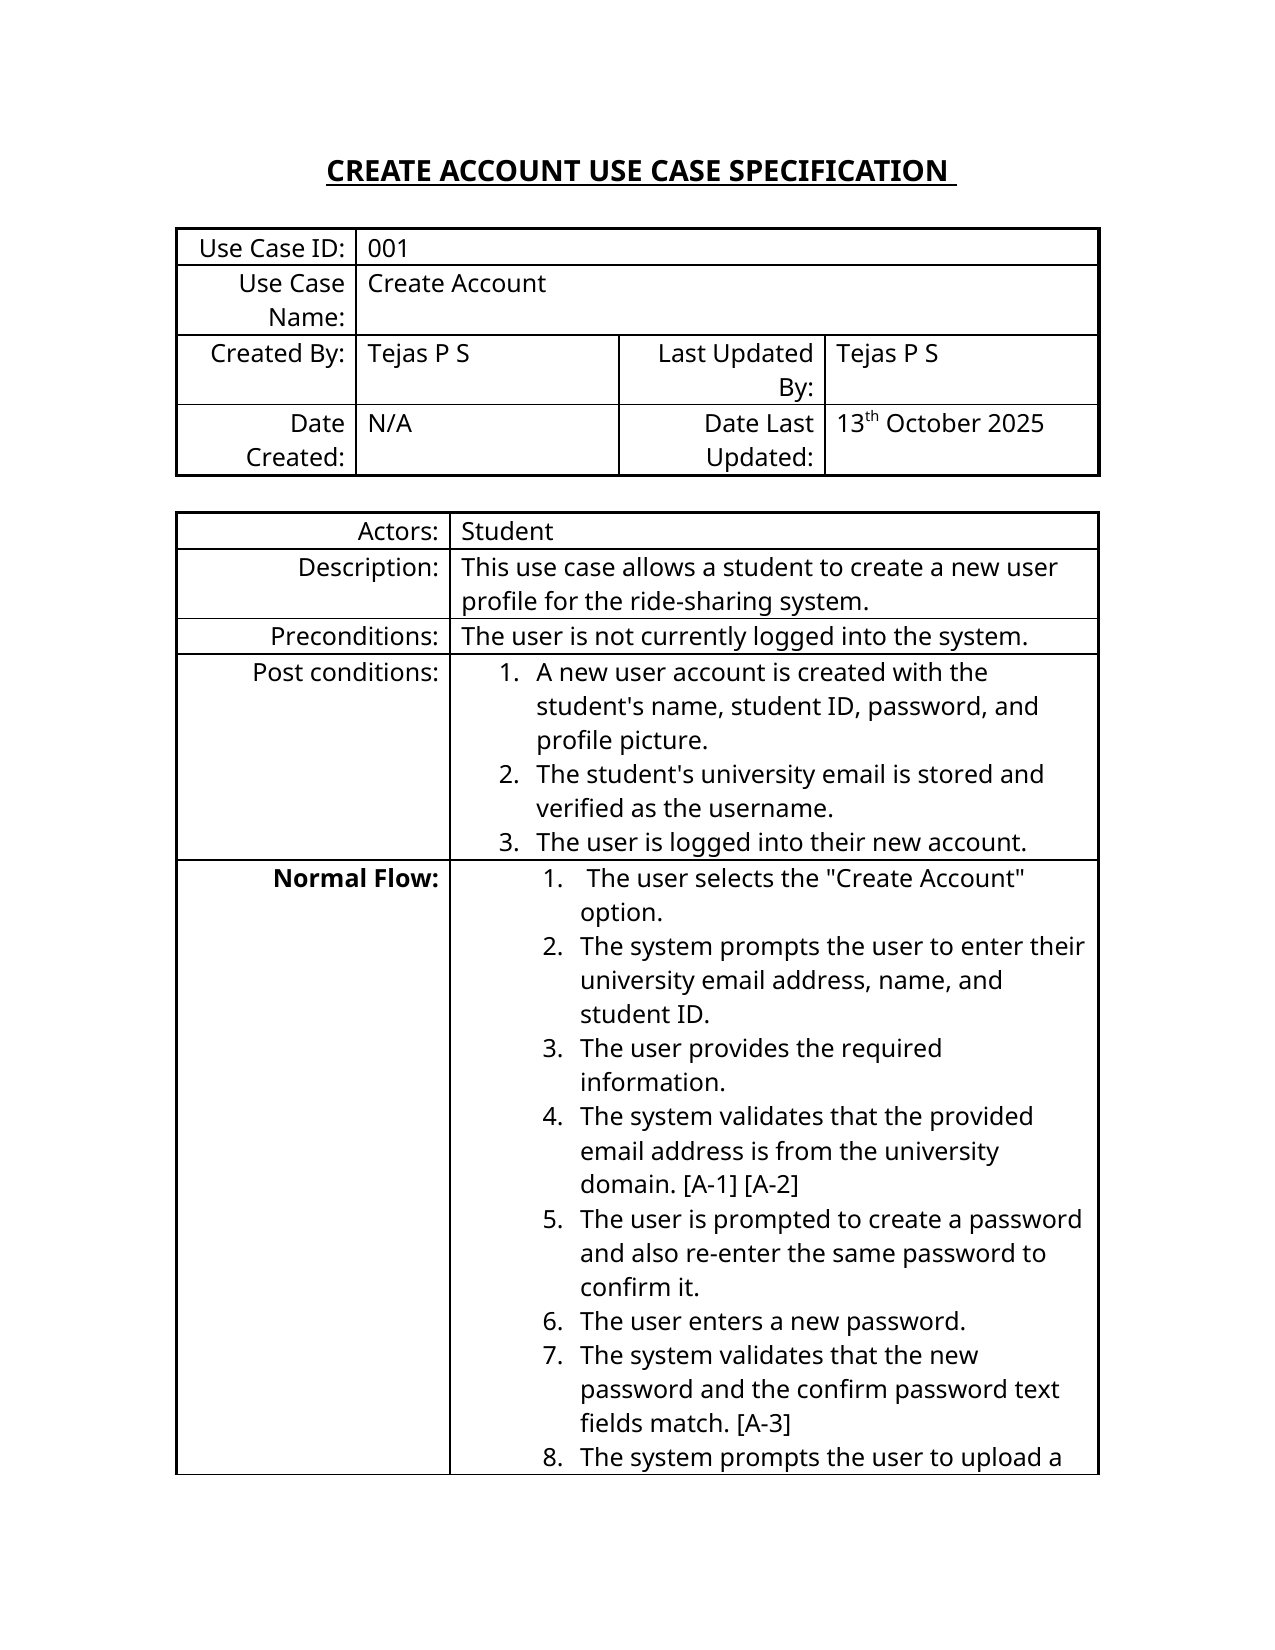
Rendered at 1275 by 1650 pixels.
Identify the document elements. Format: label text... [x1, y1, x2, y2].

table_cell A new user account is created with the student's name, student ID, password, and profile picture. The student's university email is stored and verified as the username. The user is logged into their new account. [451, 655, 1097, 859]
table_cell N/A [357, 405, 618, 473]
table_cell Date Last Updated: [620, 405, 824, 473]
table_cell Created By: [178, 336, 355, 404]
table_cell Last Updated By: [620, 336, 824, 404]
table_cell Create Account [357, 266, 1097, 334]
table_header Actors: [178, 514, 449, 548]
table_cell Tejas P S [826, 336, 1097, 404]
table_cell Use Case Name: [178, 266, 355, 334]
table_cell Date Created: [178, 405, 355, 473]
subtitle CREATE ACCOUNT USE CASE SPECIFICATION [187, 150, 1087, 190]
table_cell Description: [178, 550, 449, 617]
table_header Use Case ID: [178, 230, 355, 264]
table_cell Normal Flow: [178, 861, 449, 1474]
table_cell Tejas P S [357, 336, 618, 404]
table_cell Preconditions: [178, 619, 449, 653]
table_header 001 [357, 230, 1097, 264]
table_cell This use case allows a student to create a new user profile for the ride-sharing system. [451, 550, 1097, 617]
table_cell The user selects the "Create Account" option. The system prompts the user to enter their university email address, name, and student ID. The user provides the required information. The system validates that the provided email address is from the university domain. [A-1] [A-2] The user is prompted to create a password and also re-enter the same password to confirm it. The user enters a new password. The system validates that the new password and the confirm password text fields match. [A-3] The system prompts the user to upload a [451, 861, 1097, 1474]
table_header Student [451, 514, 1097, 548]
table_cell The user is not currently logged into the system. [451, 619, 1097, 653]
table_cell 13th October 2025 [826, 405, 1097, 473]
table_cell Post conditions: [178, 655, 449, 859]
